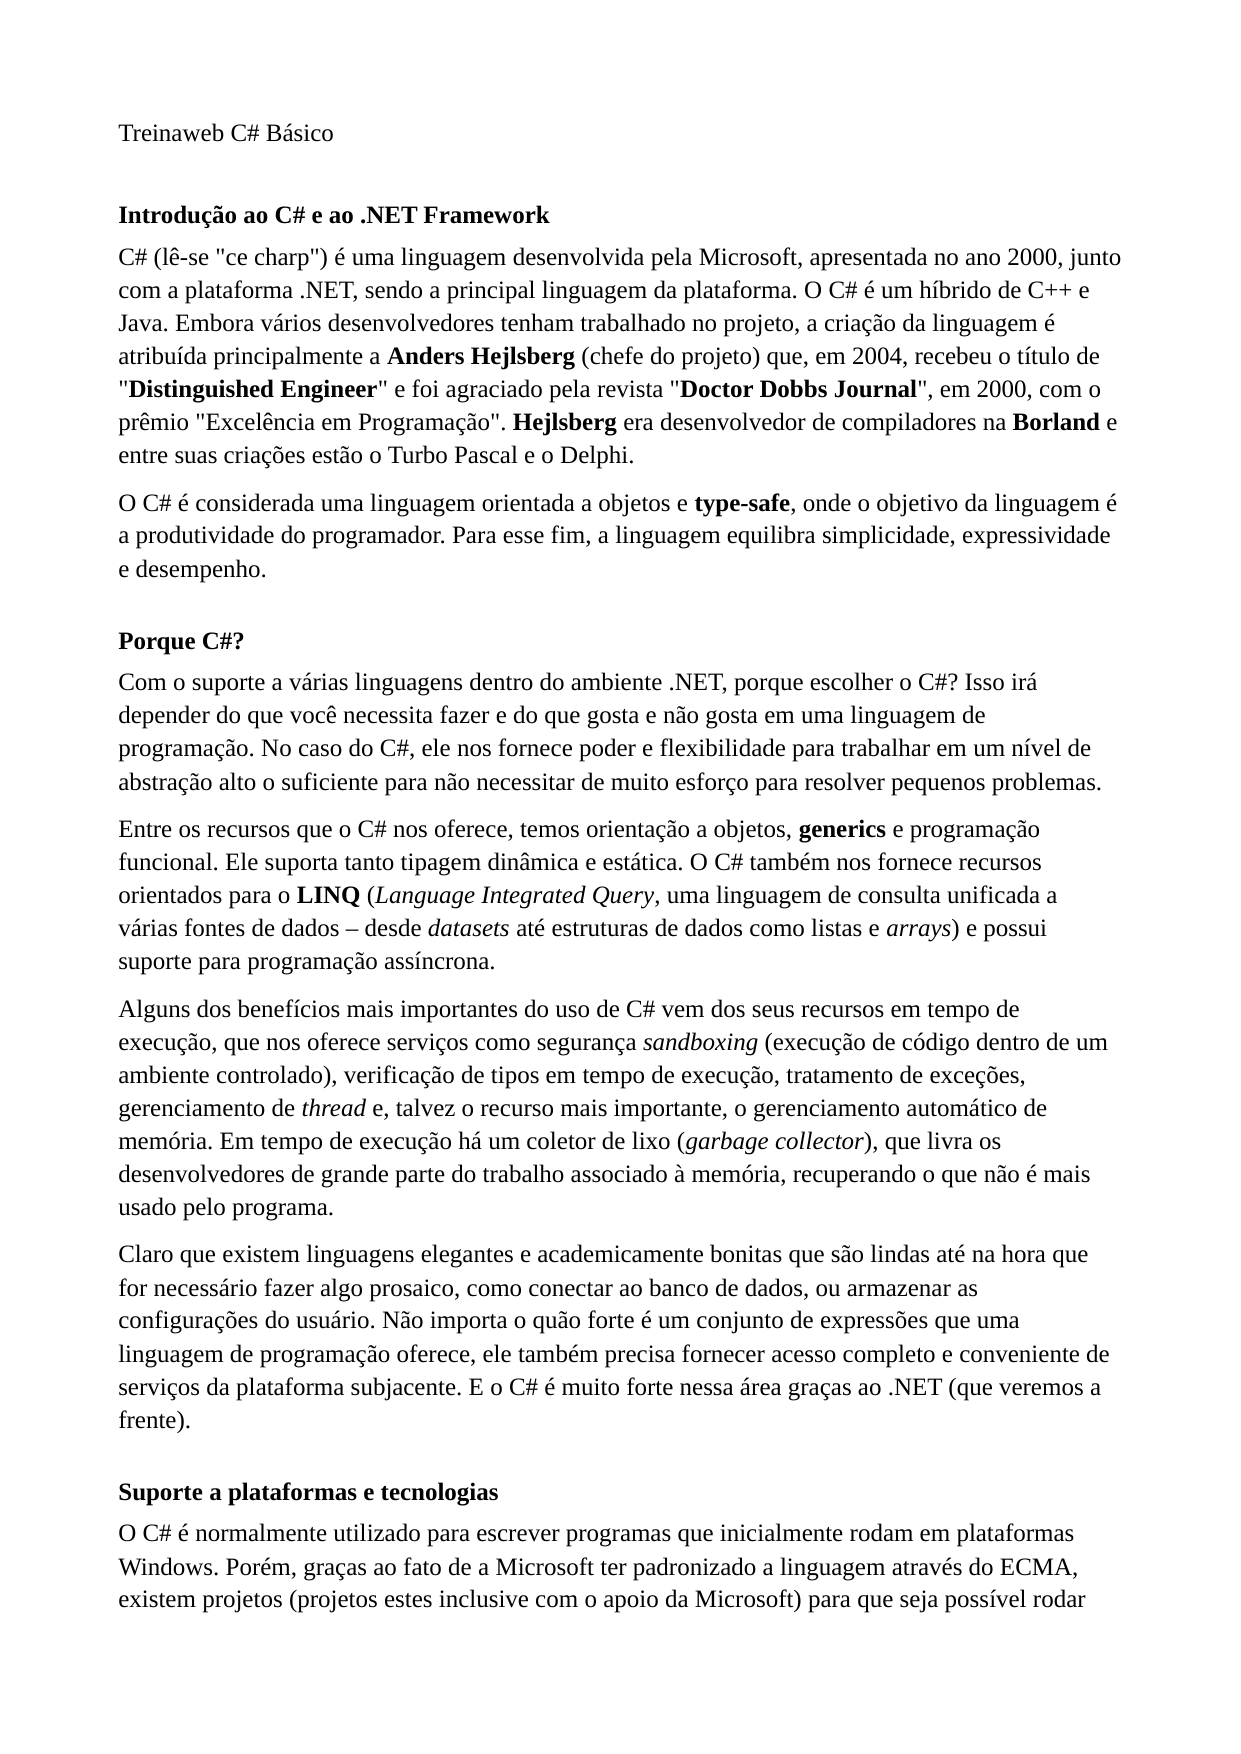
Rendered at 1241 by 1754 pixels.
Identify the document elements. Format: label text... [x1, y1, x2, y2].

subtitle Introdução ao C# e ao .NET Framework [118, 201, 1122, 229]
text O C# é considerada uma linguagem orientada a objetos e type-safe, onde o objetivo da linguagem é a produtividade do programador. Para esse fim, a linguagem equilibra simplicidade, expressividade e desempenho. [118, 488, 1122, 582]
text Claro que existem linguagens elegantes e academicamente bonitas que são lindas até na hora que for necessário fazer algo prosaico, como conectar ao banco de dados, ou armazenar as configurações do usuário. Não importa o quão forte é um conjunto de expressões que uma linguagem de programação oferece, ele também precisa fornecer acesso completo e conveniente de serviços da plataforma subjacente. E o C# é muito forte nessa área graças ao .NET (que veremos a frente). [118, 1239, 1122, 1433]
text Entre os recursos que o C# nos oferece, temos orientação a objetos, generics e programação funcional. Ele suporta tanto tipagem dinâmica e estática. O C# também nos fornece recursos orientados para o LINQ (Language Integrated Query, uma linguagem de consulta unificada a várias fontes de dados – desde datasets até estruturas de dados como listas e arrays) e possui suporte para programação assíncrona. [118, 814, 1122, 975]
text O C# é normalmente utilizado para escrever programas que inicialmente rodam em plataformas Windows. Porém, graças ao fato de a Microsoft ter padronizado a linguagem através do ECMA, existem projetos (projetos estes inclusive com o apoio da Microsoft) para que seja possível rodar [118, 1518, 1122, 1613]
text Treinaweb C# Básico [118, 118, 1122, 147]
text Com o suporte a várias linguagens dentro do ambiente .NET, porque escolher o C#? Isso irá depender do que você necessita fazer e do que gosta e não gosta em uma linguagem de programação. No caso do C#, ele nos fornece poder e flexibilidade para trabalhar em um nível de abstração alto o suficiente para não necessitar de muito esforço para resolver pequenos problemas. [118, 667, 1122, 795]
subtitle Porque C#? [118, 626, 1122, 655]
text Alguns dos benefícios mais importantes do uso de C# vem dos seus recursos em tempo de execução, que nos oferece serviços como segurança sandboxing (execução de código dentro de um ambiente controlado), verificação de tipos em tempo de execução, tratamento de exceções, gerenciamento de thread e, talvez o recurso mais importante, o gerenciamento automático de memória. Em tempo de execução há um coletor de lixo (garbage collector), que livra os desenvolvedores de grande parte do trabalho associado à memória, recuperando o que não é mais usado pelo programa. [118, 994, 1122, 1221]
subtitle Suporte a plataformas e tecnologias [118, 1477, 1122, 1506]
text C# (lê-se "ce charp") é uma linguagem desenvolvida pela Microsoft, apresentada no ano 2000, junto com a plataforma .NET, sendo a principal linguagem da plataforma. O C# é um híbrido de C++ e Java. Embora vários desenvolvedores tenham trabalhado no projeto, a criação da linguagem é atribuída principalmente a Anders Hejlsberg (chefe do projeto) que, em 2004, recebeu o título de "Distinguished Engineer" e foi agraciado pela revista "Doctor Dobbs Journal", em 2000, com o prêmio "Excelência em Programação". Hejlsberg era desenvolvedor de compiladores na Borland e entre suas criações estão o Turbo Pascal e o Delphi. [118, 242, 1122, 469]
